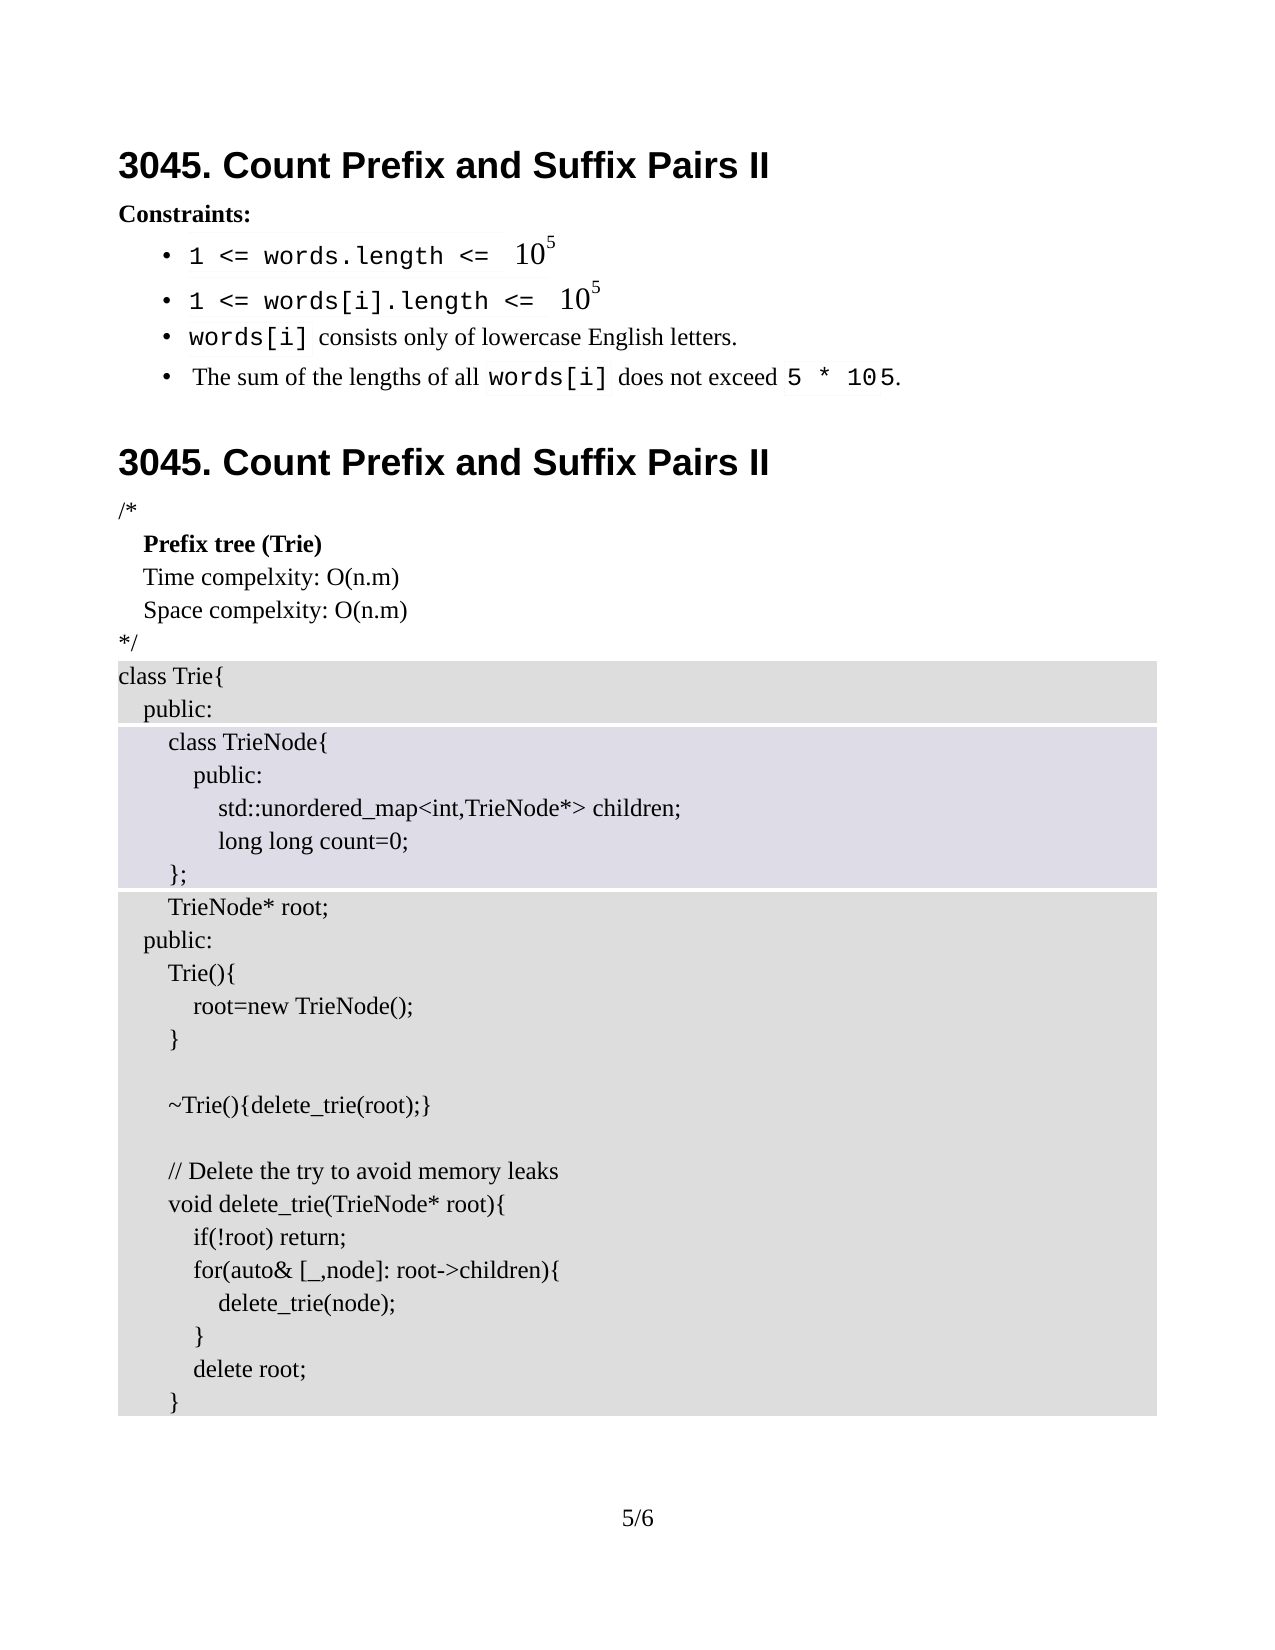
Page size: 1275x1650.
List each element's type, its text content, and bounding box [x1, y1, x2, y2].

text public: [118, 925, 1157, 954]
list words[i] consists only of lowercase English letters. [162, 322, 312, 356]
list 1 <= words[i].length <= [162, 277, 1157, 316]
text class Trie{ [118, 661, 1157, 690]
text TrieNode* root; [118, 892, 1157, 921]
text std::unordered_map<int,TrieNode*> children; [118, 793, 1157, 822]
list The sum of the lengths of all words[i] does not exceed 5 * 105. [612, 361, 784, 396]
text void delete_trie(TrieNode* root){ [118, 1189, 1157, 1218]
text delete_trie(node); [118, 1288, 1157, 1317]
text ~Trie(){delete_trie(root);} [118, 1090, 1157, 1119]
list The sum of the lengths of all words[i] does not exceed 5 * 105. [487, 362, 611, 395]
text Space compelxity: O(n.m) [118, 595, 1157, 624]
text Prefix tree (Trie) [118, 529, 1157, 558]
subtitle 3045. Count Prefix and Suffix Pairs II [118, 440, 1157, 483]
text if(!root) return; [118, 1222, 1157, 1251]
text }; [118, 859, 1157, 888]
list words[i] consists only of lowercase English letters. [313, 322, 1157, 356]
text /* [118, 496, 1157, 525]
subtitle 3045. Count Prefix and Suffix Pairs II [118, 143, 1157, 186]
text } [118, 1321, 1157, 1350]
text Time compelxity: O(n.m) [118, 562, 1157, 591]
list The sum of the lengths of all words[i] does not exceed 5 * 105. [881, 361, 1157, 396]
text for(auto& [_,node]: root->children){ [118, 1255, 1157, 1284]
list 1 <= words.length <= [162, 232, 1157, 271]
text root=new TrieNode(); [118, 991, 1157, 1020]
text class TrieNode{ [118, 727, 1157, 756]
text } [118, 1024, 1157, 1053]
list The sum of the lengths of all words[i] does not exceed 5 * 105. [785, 362, 880, 395]
text delete root; [118, 1354, 1157, 1383]
text public: [118, 694, 1157, 723]
text Trie(){ [118, 958, 1157, 987]
text long long count=0; [118, 826, 1157, 855]
text Constraints: [118, 199, 1157, 227]
text } [118, 1387, 1157, 1416]
text // Delete the try to avoid memory leaks [118, 1156, 1157, 1185]
text */ [118, 628, 1157, 657]
text public: [118, 760, 1157, 789]
list The sum of the lengths of all words[i] does not exceed 5 * 105. [162, 361, 486, 396]
